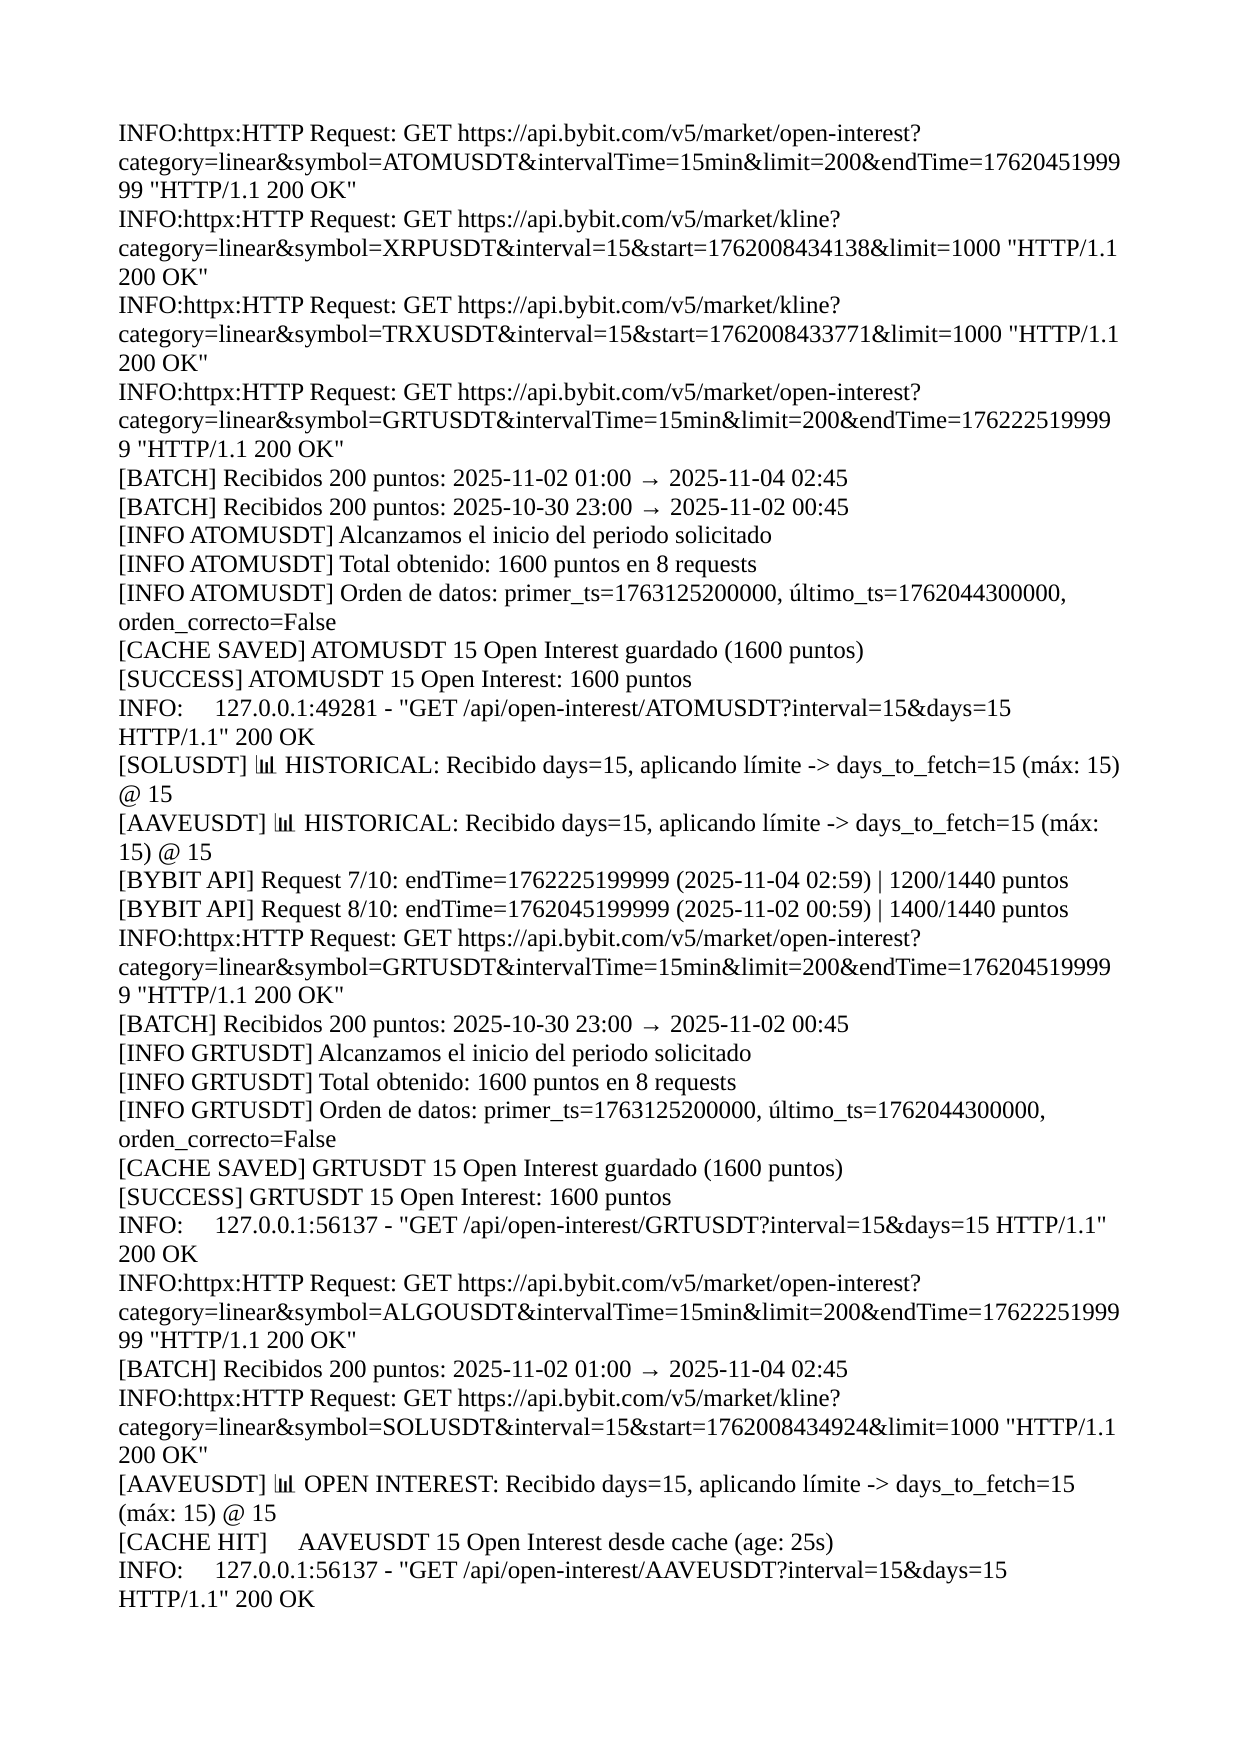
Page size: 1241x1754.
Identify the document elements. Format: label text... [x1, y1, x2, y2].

text [BATCH] Recibidos 200 puntos: 2025-11-02 01:00 → 2025-11-04 02:45 [118, 463, 1122, 492]
text [INFO ATOMUSDT] Total obtenido: 1600 puntos en 8 requests [118, 549, 1122, 578]
text [CACHE SAVED] ATOMUSDT 15 Open Interest guardado (1600 puntos) [118, 636, 1122, 664]
text INFO:httpx:HTTP Request: GET https://api.bybit.com/v5/market/open-interest?category=linear&symbol=ALGOUSDT&intervalTime=15min&limit=200&endTime=1762225199999 "HTTP/1.1 200 OK" [118, 1268, 1122, 1354]
text [INFO ATOMUSDT] Alcanzamos el inicio del periodo solicitado [118, 521, 1122, 549]
text [SOLUSDT] 📊 HISTORICAL: Recibido days=15, aplicando límite -> days_to_fetch=15 (máx: 15) @ 15 [118, 751, 1122, 808]
text INFO:httpx:HTTP Request: GET https://api.bybit.com/v5/market/kline?category=linear&symbol=TRXUSDT&interval=15&start=1762008433771&limit=1000 "HTTP/1.1 200 OK" [118, 291, 1122, 377]
text INFO: 127.0.0.1:56137 - "GET /api/open-interest/AAVEUSDT?interval=15&days=15 HTTP/1.1" 200 OK [118, 1556, 1122, 1613]
text [SUCCESS] ATOMUSDT 15 Open Interest: 1600 puntos [118, 664, 1122, 693]
text [AAVEUSDT] 📊 HISTORICAL: Recibido days=15, aplicando límite -> days_to_fetch=15 (máx: 15) @ 15 [118, 808, 1122, 866]
text INFO:httpx:HTTP Request: GET https://api.bybit.com/v5/market/open-interest?category=linear&symbol=ATOMUSDT&intervalTime=15min&limit=200&endTime=1762045199999 "HTTP/1.1 200 OK" [118, 118, 1122, 204]
text [INFO GRTUSDT] Alcanzamos el inicio del periodo solicitado [118, 1038, 1122, 1067]
text [CACHE SAVED] GRTUSDT 15 Open Interest guardado (1600 puntos) [118, 1153, 1122, 1182]
text INFO: 127.0.0.1:56137 - "GET /api/open-interest/GRTUSDT?interval=15&days=15 HTTP/1.1" 200 OK [118, 1211, 1122, 1268]
text [BATCH] Recibidos 200 puntos: 2025-11-02 01:00 → 2025-11-04 02:45 [118, 1354, 1122, 1383]
text INFO:httpx:HTTP Request: GET https://api.bybit.com/v5/market/kline?category=linear&symbol=SOLUSDT&interval=15&start=1762008434924&limit=1000 "HTTP/1.1 200 OK" [118, 1383, 1122, 1469]
text INFO:httpx:HTTP Request: GET https://api.bybit.com/v5/market/open-interest?category=linear&symbol=GRTUSDT&intervalTime=15min&limit=200&endTime=1762045199999 "HTTP/1.1 200 OK" [118, 923, 1122, 1009]
text [BATCH] Recibidos 200 puntos: 2025-10-30 23:00 → 2025-11-02 00:45 [118, 1009, 1122, 1038]
text [BYBIT API] Request 7/10: endTime=1762225199999 (2025-11-04 02:59) | 1200/1440 puntos [118, 866, 1122, 894]
text [BATCH] Recibidos 200 puntos: 2025-10-30 23:00 → 2025-11-02 00:45 [118, 492, 1122, 521]
text [INFO GRTUSDT] Orden de datos: primer_ts=1763125200000, último_ts=1762044300000, orden_correcto=False [118, 1096, 1122, 1153]
text [SUCCESS] GRTUSDT 15 Open Interest: 1600 puntos [118, 1182, 1122, 1211]
text [AAVEUSDT] 📊 OPEN INTEREST: Recibido days=15, aplicando límite -> days_to_fetch=15 (máx: 15) @ 15 [118, 1469, 1122, 1527]
text [INFO GRTUSDT] Total obtenido: 1600 puntos en 8 requests [118, 1067, 1122, 1096]
text INFO:httpx:HTTP Request: GET https://api.bybit.com/v5/market/open-interest?category=linear&symbol=GRTUSDT&intervalTime=15min&limit=200&endTime=1762225199999 "HTTP/1.1 200 OK" [118, 377, 1122, 463]
text [BYBIT API] Request 8/10: endTime=1762045199999 (2025-11-02 00:59) | 1400/1440 puntos [118, 894, 1122, 923]
text INFO: 127.0.0.1:49281 - "GET /api/open-interest/ATOMUSDT?interval=15&days=15 HTTP/1.1" 200 OK [118, 693, 1122, 751]
text [INFO ATOMUSDT] Orden de datos: primer_ts=1763125200000, último_ts=1762044300000, orden_correcto=False [118, 578, 1122, 636]
text [CACHE HIT] ✅ AAVEUSDT 15 Open Interest desde cache (age: 25s) [118, 1527, 1122, 1556]
text INFO:httpx:HTTP Request: GET https://api.bybit.com/v5/market/kline?category=linear&symbol=XRPUSDT&interval=15&start=1762008434138&limit=1000 "HTTP/1.1 200 OK" [118, 204, 1122, 291]
